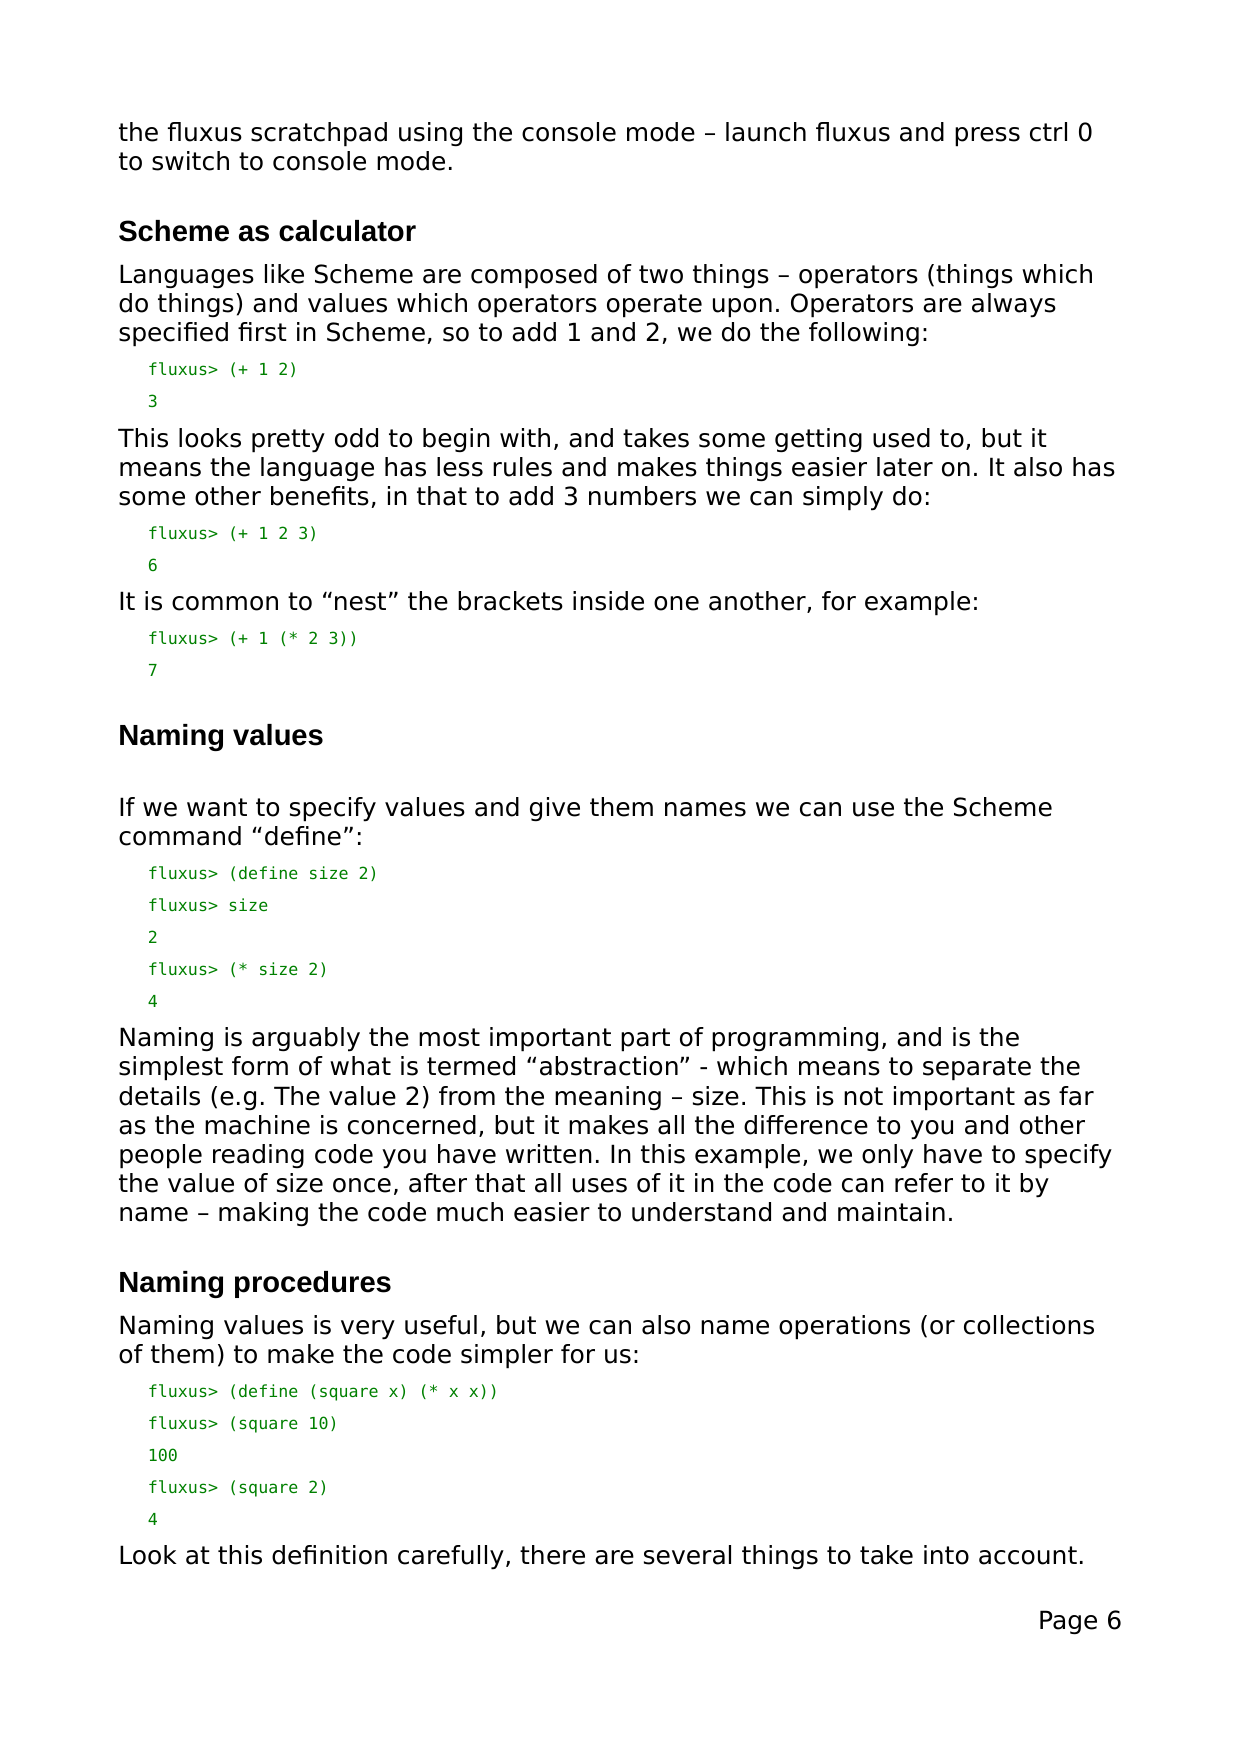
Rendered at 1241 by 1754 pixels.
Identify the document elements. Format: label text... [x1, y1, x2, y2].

subtitle Naming values [118, 718, 1122, 751]
text 7 [148, 661, 1122, 680]
text fluxus> (square 2) [148, 1477, 1122, 1497]
text Languages like Scheme are composed of two things – operators (things which do things) and values which operators operate upon. Operators are always specified first in Scheme, so to add 1 and 2, we do the following: [118, 260, 1122, 347]
text Naming values is very useful, but we can also name operations (or collections of them) to make the code simpler for us: [118, 1311, 1122, 1369]
text the fluxus scratchpad using the console mode – launch fluxus and press ctrl 0 to switch to console mode. [118, 118, 1122, 176]
text Look at this definition carefully, there are several things to take into account. [118, 1541, 1122, 1570]
text Naming is arguably the most important part of programming, and is the simplest form of what is termed “abstraction” - which means to separate the details (e.g. The value 2) from the meaning – size. This is not important as far as the machine is concerned, but it makes all the difference to you and other people reading code you have written. In this example, we only have to specify the value of size once, after that all uses of it in the code can refer to it by name – making the code much easier to understand and maintain. [118, 1023, 1122, 1227]
text fluxus> (define (square x) (* x x)) [148, 1382, 1122, 1401]
text 6 [148, 556, 1122, 575]
text fluxus> (* size 2) [148, 959, 1122, 979]
subtitle Scheme as calculator [118, 214, 1122, 247]
text fluxus> (+ 1 2 3) [148, 524, 1122, 543]
text 4 [148, 1509, 1122, 1529]
text fluxus> (define size 2) [148, 864, 1122, 883]
text fluxus> size [148, 896, 1122, 915]
text It is common to “nest” the brackets inside one another, for example: [118, 587, 1122, 617]
text fluxus> (square 10) [148, 1414, 1122, 1433]
text This looks pretty odd to begin with, and takes some getting used to, but it means the language has less rules and makes things easier later on. It also has some other benefits, in that to add 3 numbers we can simply do: [118, 424, 1122, 511]
text fluxus> (+ 1 (* 2 3)) [148, 629, 1122, 648]
text 100 [148, 1446, 1122, 1465]
text 4 [148, 991, 1122, 1011]
text If we want to specify values and give them names we can use the Scheme command “define”: [118, 793, 1122, 851]
subtitle Naming procedures [118, 1265, 1122, 1298]
text fluxus> (+ 1 2) [148, 360, 1122, 379]
text 2 [148, 928, 1122, 947]
text 3 [148, 392, 1122, 411]
